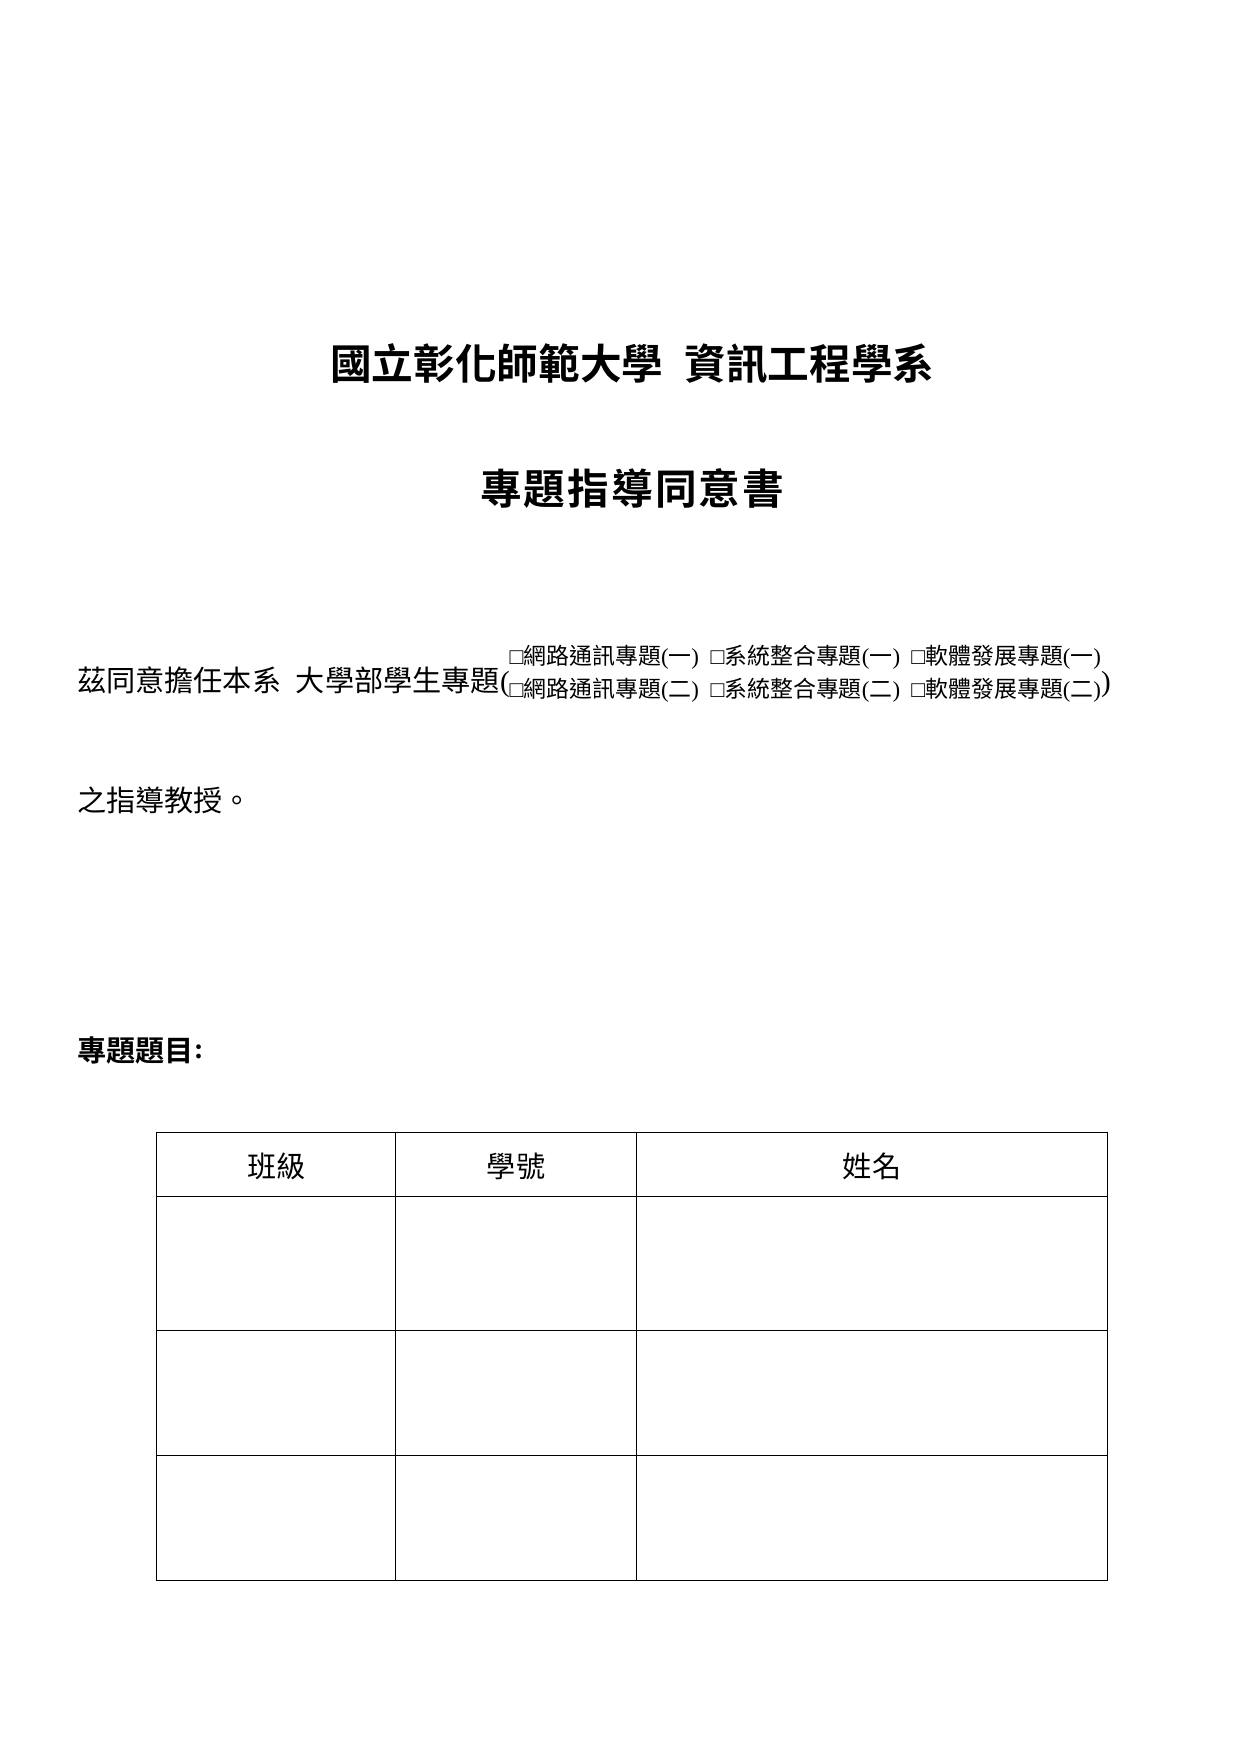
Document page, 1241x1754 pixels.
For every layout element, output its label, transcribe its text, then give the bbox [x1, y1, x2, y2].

table_cell [396, 1197, 636, 1329]
table_cell [396, 1456, 636, 1579]
table_cell [157, 1456, 395, 1579]
table_cell [396, 1331, 636, 1454]
table_cell [637, 1197, 1107, 1329]
table_cell [157, 1331, 395, 1454]
table_cell [637, 1456, 1107, 1579]
table_header 姓名 [637, 1133, 1107, 1196]
table_header 學號 [396, 1133, 636, 1196]
text 專題題目: [77, 1007, 1187, 1069]
text 專題指導同意書 [77, 444, 1187, 507]
text 之指導教授。 [77, 757, 1187, 819]
table_header 班級 [157, 1133, 395, 1196]
text 國立彰化師範大學 資訊工程學系 [77, 319, 1187, 382]
text 茲同意擔任本系 大學部學生專題(□網路通訊專題(一)□網路通訊專題(二) □系統整合專題(一)□系統整合專題(二) □軟體發展專題(一)□軟體發展專題(二)) [77, 638, 1187, 704]
table_cell [157, 1197, 395, 1329]
table_cell [637, 1331, 1107, 1454]
